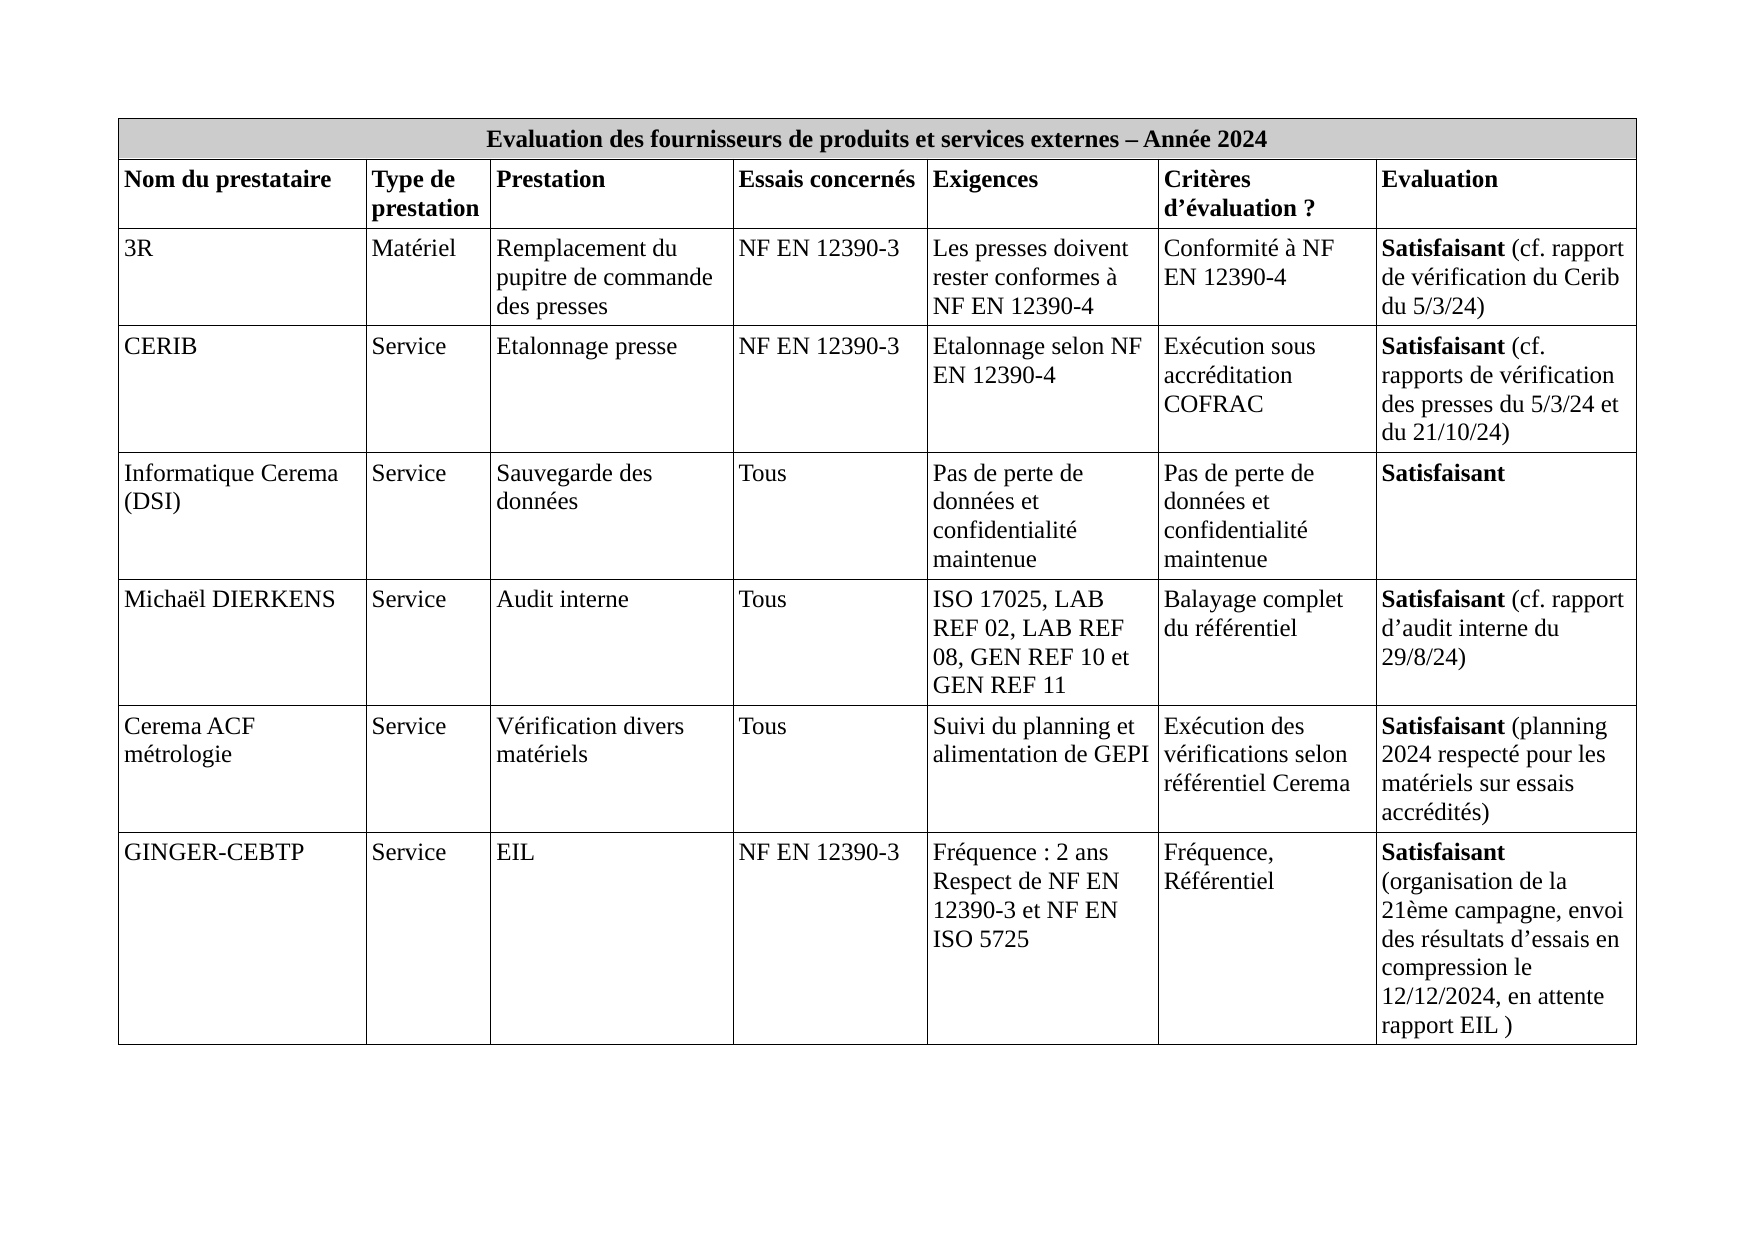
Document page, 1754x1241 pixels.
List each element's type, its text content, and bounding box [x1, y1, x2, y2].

table_cell Satisfaisant (cf. rapport d’audit interne du 29/8/24) [1377, 580, 1636, 705]
table_cell Exécution sous accréditation COFRAC [1159, 326, 1376, 452]
table_cell Conformité à NF EN 12390-4 [1159, 229, 1376, 325]
table_cell Pas de perte de données et confidentialité maintenue [1159, 453, 1376, 578]
table_cell Les presses doivent rester conformes à NF EN 12390-4 [928, 229, 1158, 325]
table_cell Fréquence : 2 ans Respect de NF EN 12390-3 et NF EN ISO 5725 [928, 833, 1158, 1044]
table_cell Suivi du planning et alimentation de GEPI [928, 706, 1158, 832]
table_cell Matériel [367, 229, 490, 325]
table_cell Evaluation [1377, 160, 1636, 227]
table_cell Service [367, 833, 490, 1044]
table_cell Satisfaisant (cf. rapports de vérification des presses du 5/3/24 et du 21/10/24) [1377, 326, 1636, 452]
table_cell 3R [119, 229, 366, 325]
table_cell Satisfaisant [1377, 453, 1636, 578]
table_cell Type de prestation [367, 160, 490, 227]
table_cell Exigences [928, 160, 1158, 227]
table_cell Service [367, 706, 490, 832]
table_cell NF EN 12390-3 [734, 833, 927, 1044]
table_cell Satisfaisant (cf. rapport de vérification du Cerib du 5/3/24) [1377, 229, 1636, 325]
table_cell CERIB [119, 326, 366, 452]
table_cell Service [367, 326, 490, 452]
table_cell NF EN 12390-3 [734, 229, 927, 325]
table_cell Pas de perte de données et confidentialité maintenue [928, 453, 1158, 578]
table_cell Sauvegarde des données [491, 453, 733, 578]
table_cell Prestation [491, 160, 733, 227]
table_cell Tous [734, 453, 927, 578]
table_cell GINGER-CEBTP [119, 833, 366, 1044]
table_cell Etalonnage selon NF EN 12390-4 [928, 326, 1158, 452]
table_cell Satisfaisant (planning 2024 respecté pour les matériels sur essais accrédités) [1377, 706, 1636, 832]
table_cell Audit interne [491, 580, 733, 705]
table_cell Balayage complet du référentiel [1159, 580, 1376, 705]
table_cell Essais concernés [734, 160, 927, 227]
table_cell Etalonnage presse [491, 326, 733, 452]
table_cell ISO 17025, LAB REF 02, LAB REF 08, GEN REF 10 et GEN REF 11 [928, 580, 1158, 705]
table_cell Tous [734, 706, 927, 832]
table_cell Michaël DIERKENS [119, 580, 366, 705]
table_cell NF EN 12390-3 [734, 326, 927, 452]
table_cell Informatique Cerema (DSI) [119, 453, 366, 578]
table_cell Fréquence, Référentiel [1159, 833, 1376, 1044]
table_cell Service [367, 453, 490, 578]
table_cell Cerema ACF métrologie [119, 706, 366, 832]
table_cell Satisfaisant (organisation de la 21ème campagne, envoi des résultats d’essais en compression le 12/12/2024, en attente rapport EIL ) [1377, 833, 1636, 1044]
table_cell Vérification divers matériels [491, 706, 733, 832]
table_cell Tous [734, 580, 927, 705]
table_header Evaluation des fournisseurs de produits et services externes – Année 2024 [119, 119, 1636, 158]
table_cell EIL [491, 833, 733, 1044]
table_cell Nom du prestataire [119, 160, 366, 227]
table_cell Critères d’évaluation ? [1159, 160, 1376, 227]
table_cell Service [367, 580, 490, 705]
table_cell Exécution des vérifications selon référentiel Cerema [1159, 706, 1376, 832]
table_cell Remplacement du pupitre de commande des presses [491, 229, 733, 325]
